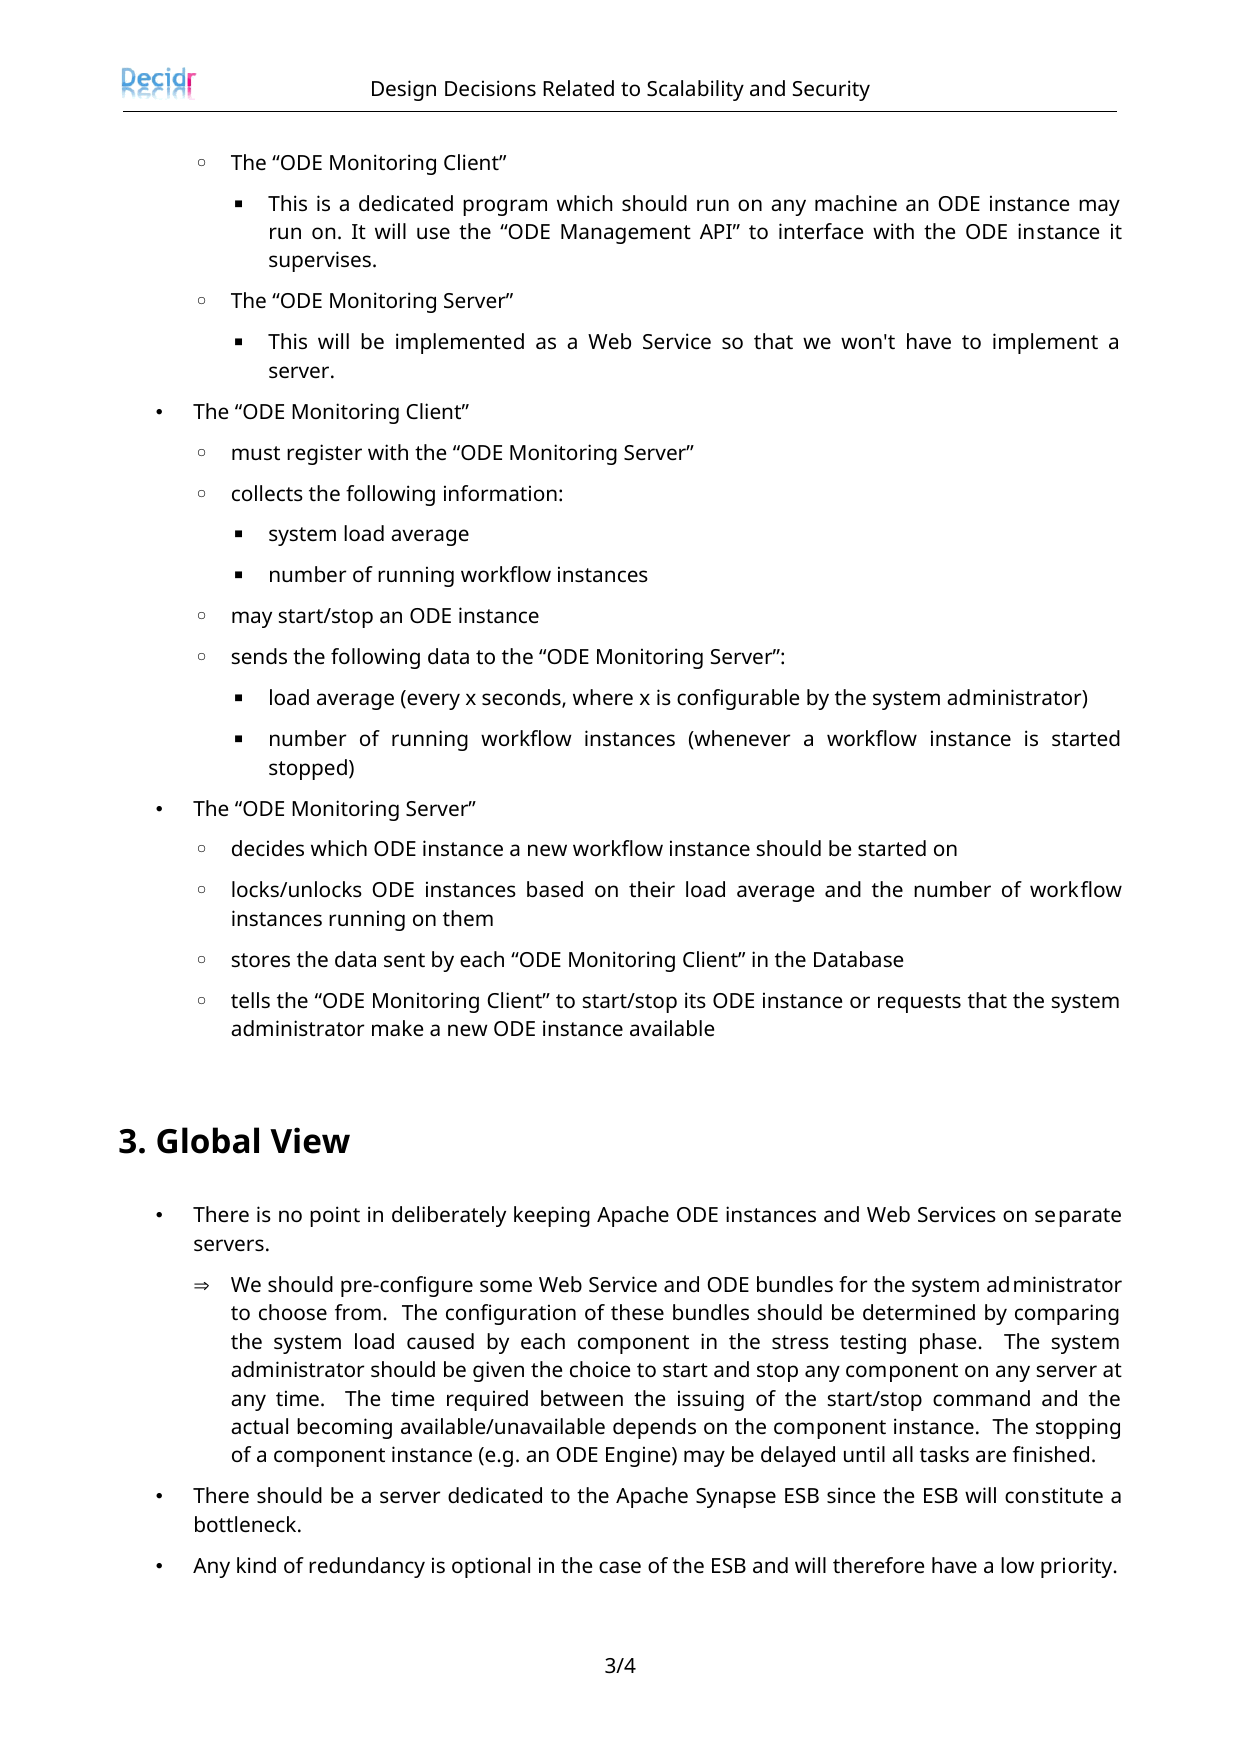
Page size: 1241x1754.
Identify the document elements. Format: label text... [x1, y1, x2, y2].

list number of running workflow instances (whenever a workflow instance is started stopped) [231, 724, 1122, 781]
list stores the data sent by each “ODE Monitoring Client” in the Database [193, 945, 1122, 973]
list number of running workflow instances [231, 561, 1122, 589]
list There is no point in deliberately keeping Apache ODE instances and Web Services on se­pa­rate servers. [156, 1201, 1122, 1257]
list The “ODE Monitoring Server” [156, 794, 1122, 822]
list locks/unlocks ODE instances based on their load average and the number of work­flow instances running on them [193, 876, 1122, 932]
list There should be a server dedicated to the Apache Synapse ESB since the ESB will con­sti­tute a bottleneck. [156, 1482, 1122, 1538]
list collects the following information: [193, 479, 1122, 507]
list The “ODE Monitoring Client” [156, 397, 1122, 425]
list This will be implemented as a Web Service so that we won't have to implement a server. [231, 327, 1122, 384]
list must register with the “ODE Monitoring Server” [193, 438, 1122, 466]
list may start/stop an ODE instance [193, 601, 1122, 630]
list load average (every x seconds, where x is configurable by the system ad­mi­nis­tra­tor) [231, 683, 1122, 712]
list This is a dedicated program which should run on any machine an ODE instance may run on. It will use the “ODE Management API” to interface with the ODE in­stance it supervises. [231, 189, 1122, 274]
list The “ODE Monitoring Client” [193, 148, 1122, 176]
list decides which ODE instance a new workflow instance should be started on [193, 834, 1122, 863]
list Any kind of redundancy is optional in the case of the ESB and will therefore have a low pri­o­ri­ty. [156, 1551, 1122, 1579]
subtitle Global View [118, 1118, 1122, 1163]
list sends the following data to the “ODE Monitoring Server”: [193, 642, 1122, 671]
list The “ODE Monitoring Server” [193, 286, 1122, 315]
list We should pre-configure some Web Service and ODE bundles for the system ad­mi­nis­tra­tor to choose from. The configuration of these bundles should be determined by comparing the system load caused by each component in the stress testing phase. The system administrator should be given the choice to start and stop any com­po­nent on any server at any time. The time required between the issuing of the start/stop command and the actual becoming available/unavailable depends on the com­po­nent instance. The stopping of a component instance (e.g. an ODE Engine) may be delayed until all tasks are finished. [193, 1270, 1122, 1469]
list system load average [231, 519, 1122, 548]
picture [118, 64, 200, 102]
list tells the “ODE Monitoring Client” to start/stop its ODE instance or requests that the system administrator make a new ODE instance available [193, 986, 1122, 1043]
